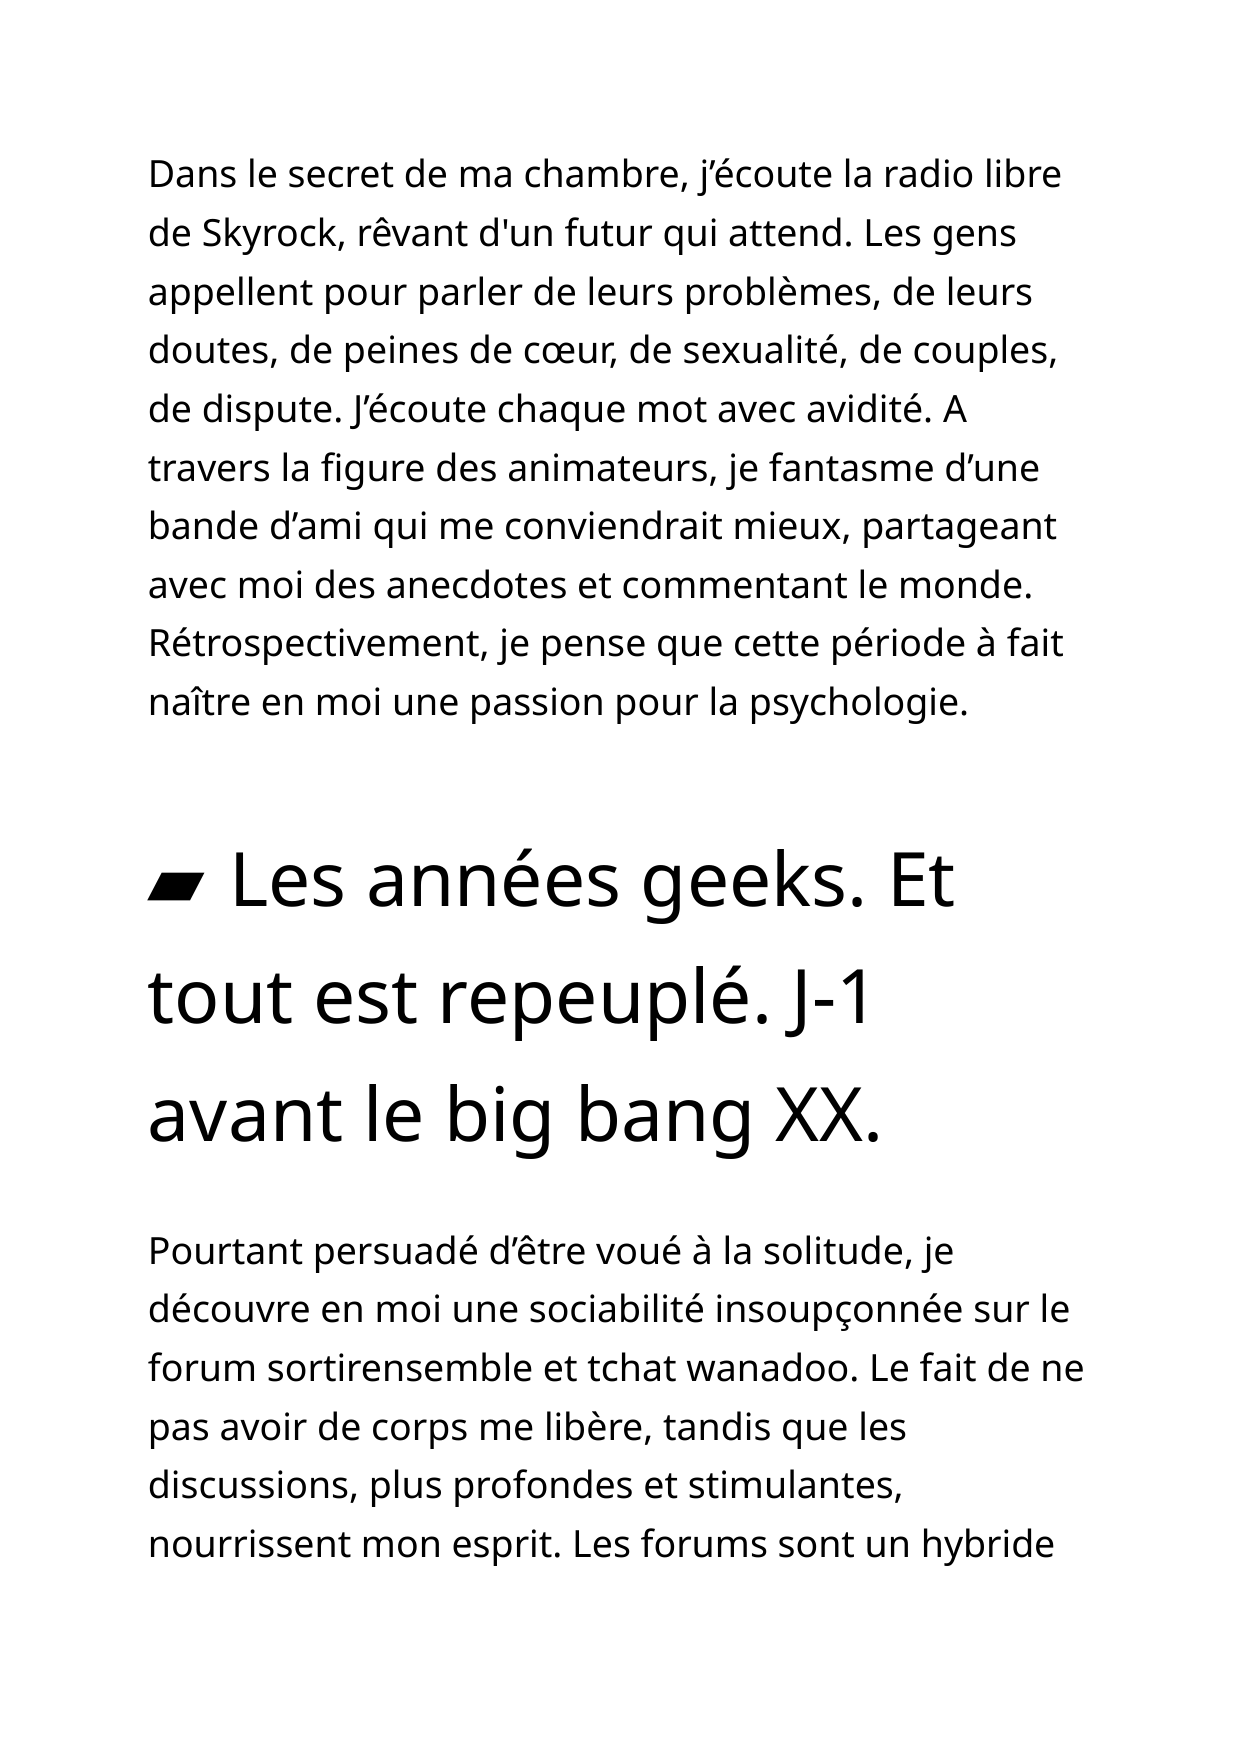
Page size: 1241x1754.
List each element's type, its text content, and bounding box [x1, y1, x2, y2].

text ▰ Les années geeks. Et tout est repeuplé. J-1 avant le big bang XX. [148, 826, 1093, 1202]
text Dans le secret de ma chambre, j’écoute la radio libre de Skyrock, rêvant d'un futur qui attend. Les gens appellent pour parler de leurs problèmes, de leurs doutes, de peines de cœur, de sexualité, de couples, de dispute. J’écoute chaque mot avec avidité. A travers la figure des animateurs, je fantasme d’une bande d’ami qui me conviendrait mieux, partageant avec moi des anecdotes et commentant le monde. Rétrospectivement, je pense que cette période à fait naître en moi une passion pour la psychologie. [148, 148, 1093, 726]
text Pourtant persuadé d’être voué à la solitude, je découvre en moi une sociabilité insoupçonnée sur le forum sortirensemble et tchat wanadoo. Le fait de ne pas avoir de corps me libère, tandis que les discussions, plus profondes et stimulantes, nourrissent mon esprit. Les forums sont un hybride [148, 1224, 1093, 1568]
